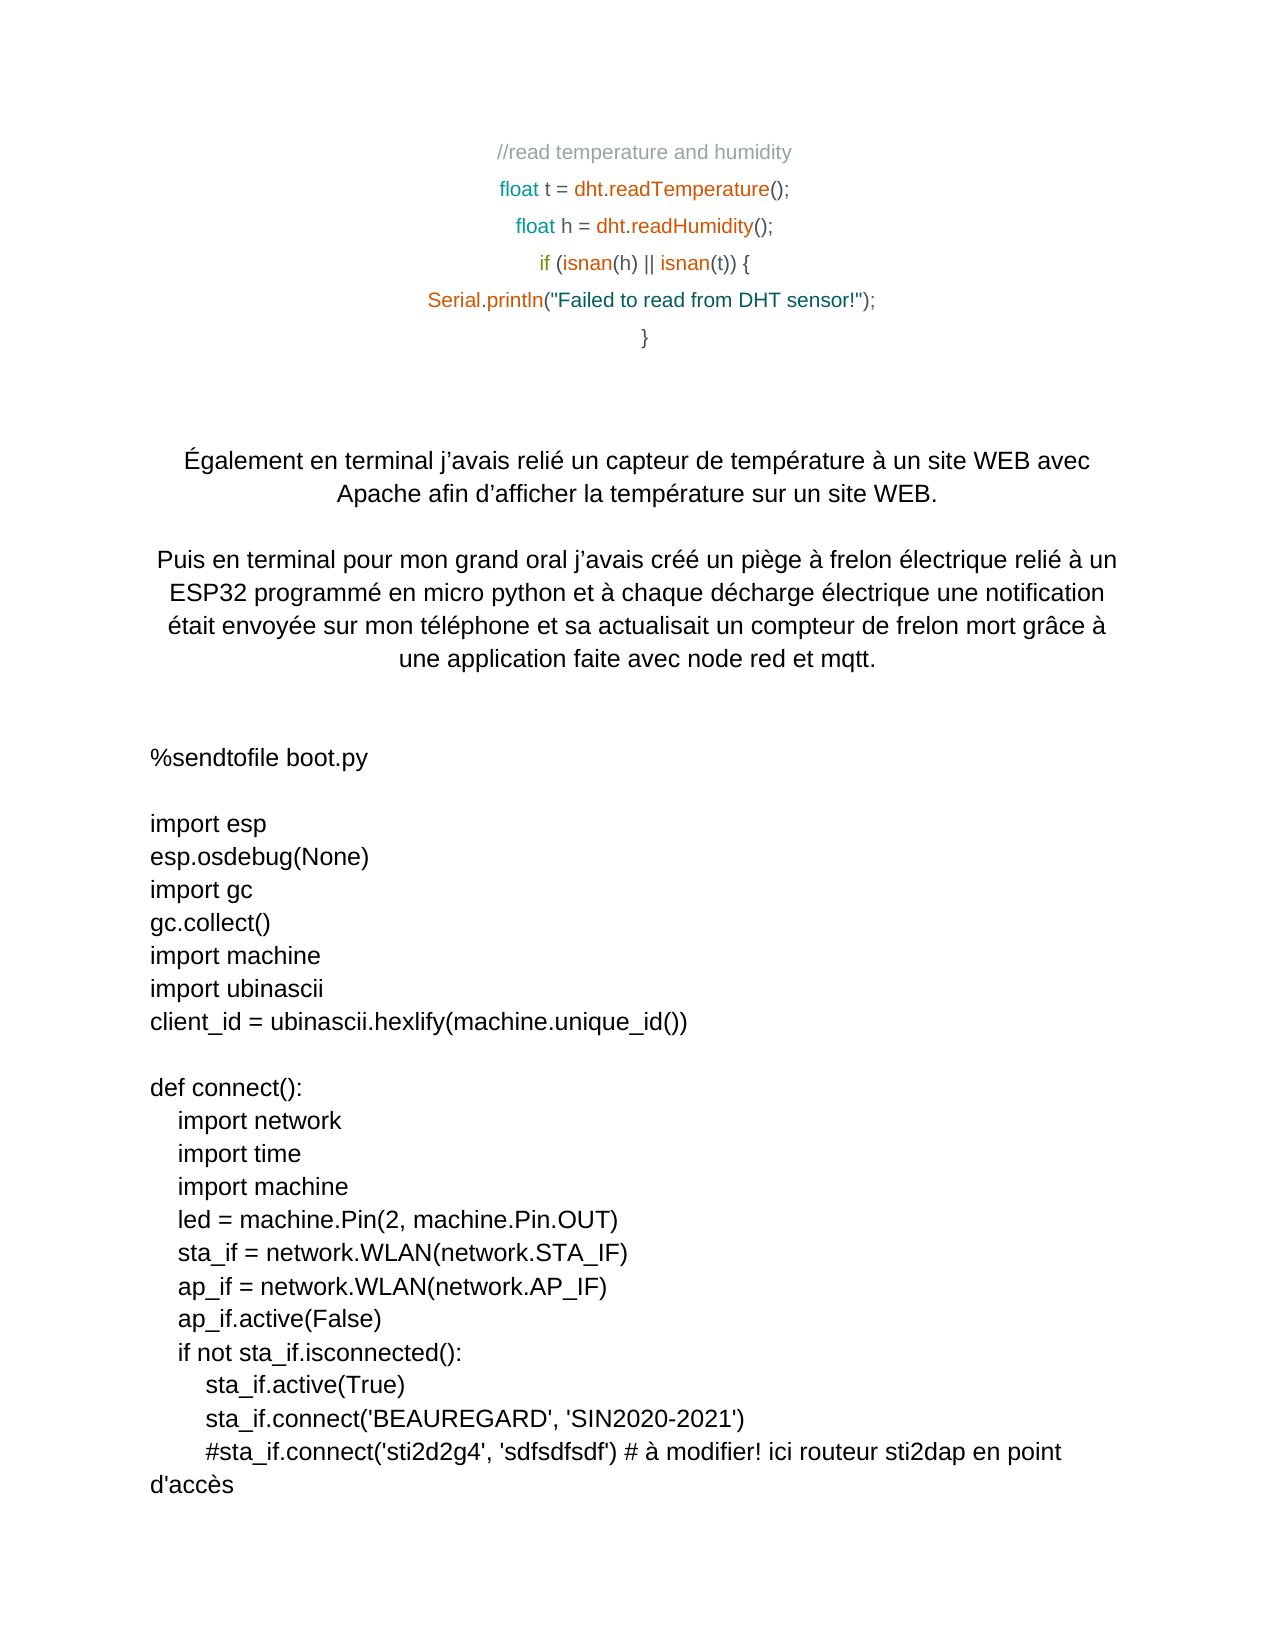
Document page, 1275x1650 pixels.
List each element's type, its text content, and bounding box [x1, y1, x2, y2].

text sta_if.active(True) [150, 1371, 1125, 1399]
text if (isnan(h) || isnan(t)) { [745, 261, 1125, 273]
text led = machine.Pin(2, machine.Pin.OUT) [150, 1205, 1125, 1234]
text } [645, 335, 1125, 347]
text if (isnan(h) || isnan(t)) { [653, 261, 714, 273]
text //read temperature and humidity [593, 150, 785, 162]
text Serial.println("Failed to read from DHT sensor!"); [865, 298, 1125, 310]
text } [150, 335, 645, 347]
text def connect(): [150, 1073, 1125, 1102]
text Serial.println("Failed to read from DHT sensor!"); [150, 298, 487, 310]
text import machine [150, 941, 1125, 970]
text if not sta_if.isconnected(): [150, 1337, 1125, 1366]
text if (isnan(h) || isnan(t)) { [150, 261, 559, 273]
text //read temperature and humidity [786, 150, 1125, 162]
text Serial.println("Failed to read from DHT sensor!"); [546, 298, 866, 310]
text ap_if.active(False) [150, 1304, 1125, 1333]
text import ubinascii [150, 974, 1125, 1003]
text //read temperature and humidity [150, 150, 591, 162]
text Également en terminal j’avais relié un capteur de température à un site WEB avec Apache afin d’afficher la température sur un site WEB. [150, 446, 1125, 508]
text import time [150, 1139, 1125, 1168]
text import machine [150, 1172, 1125, 1201]
text client_id = ubinascii.hexlify(machine.unique_id()) [150, 1007, 1125, 1036]
text esp.osdebug(None) [150, 842, 1125, 871]
text float t = dht.readTemperature(); [779, 187, 1125, 199]
text float t = dht.readTemperature(); [695, 187, 774, 199]
text %sendtofile boot.py [150, 743, 1125, 772]
text sta_if.connect('BEAUREGARD', 'SIN2020-2021') [150, 1403, 1125, 1432]
text ap_if = network.WLAN(network.AP_IF) [150, 1271, 1125, 1300]
text float h = dht.readHumidity(); [763, 224, 1125, 236]
text import network [150, 1106, 1125, 1135]
text if (isnan(h) || isnan(t)) { [558, 261, 616, 273]
text float t = dht.readTemperature(); [150, 187, 693, 199]
text gc.collect() [150, 908, 1125, 937]
text Puis en terminal pour mon grand oral j’avais créé un piège à frelon électrique relié à un ESP32 programmé en micro python et à chaque décharge électrique une notification était envoyée sur mon téléphone et sa actualisait un compteur de frelon mort grâce à une application faite avec node red et mqtt. [150, 545, 1125, 673]
text #sta_if.connect('sti2d2g4', 'sdfsdfsdf') # à modifier! ici routeur sti2dap en point d'accès [150, 1437, 1125, 1498]
text sta_if = network.WLAN(network.STA_IF) [150, 1238, 1125, 1267]
text float h = dht.readHumidity(); [150, 224, 747, 236]
text import esp [150, 809, 1125, 838]
text import gc [150, 875, 1125, 904]
